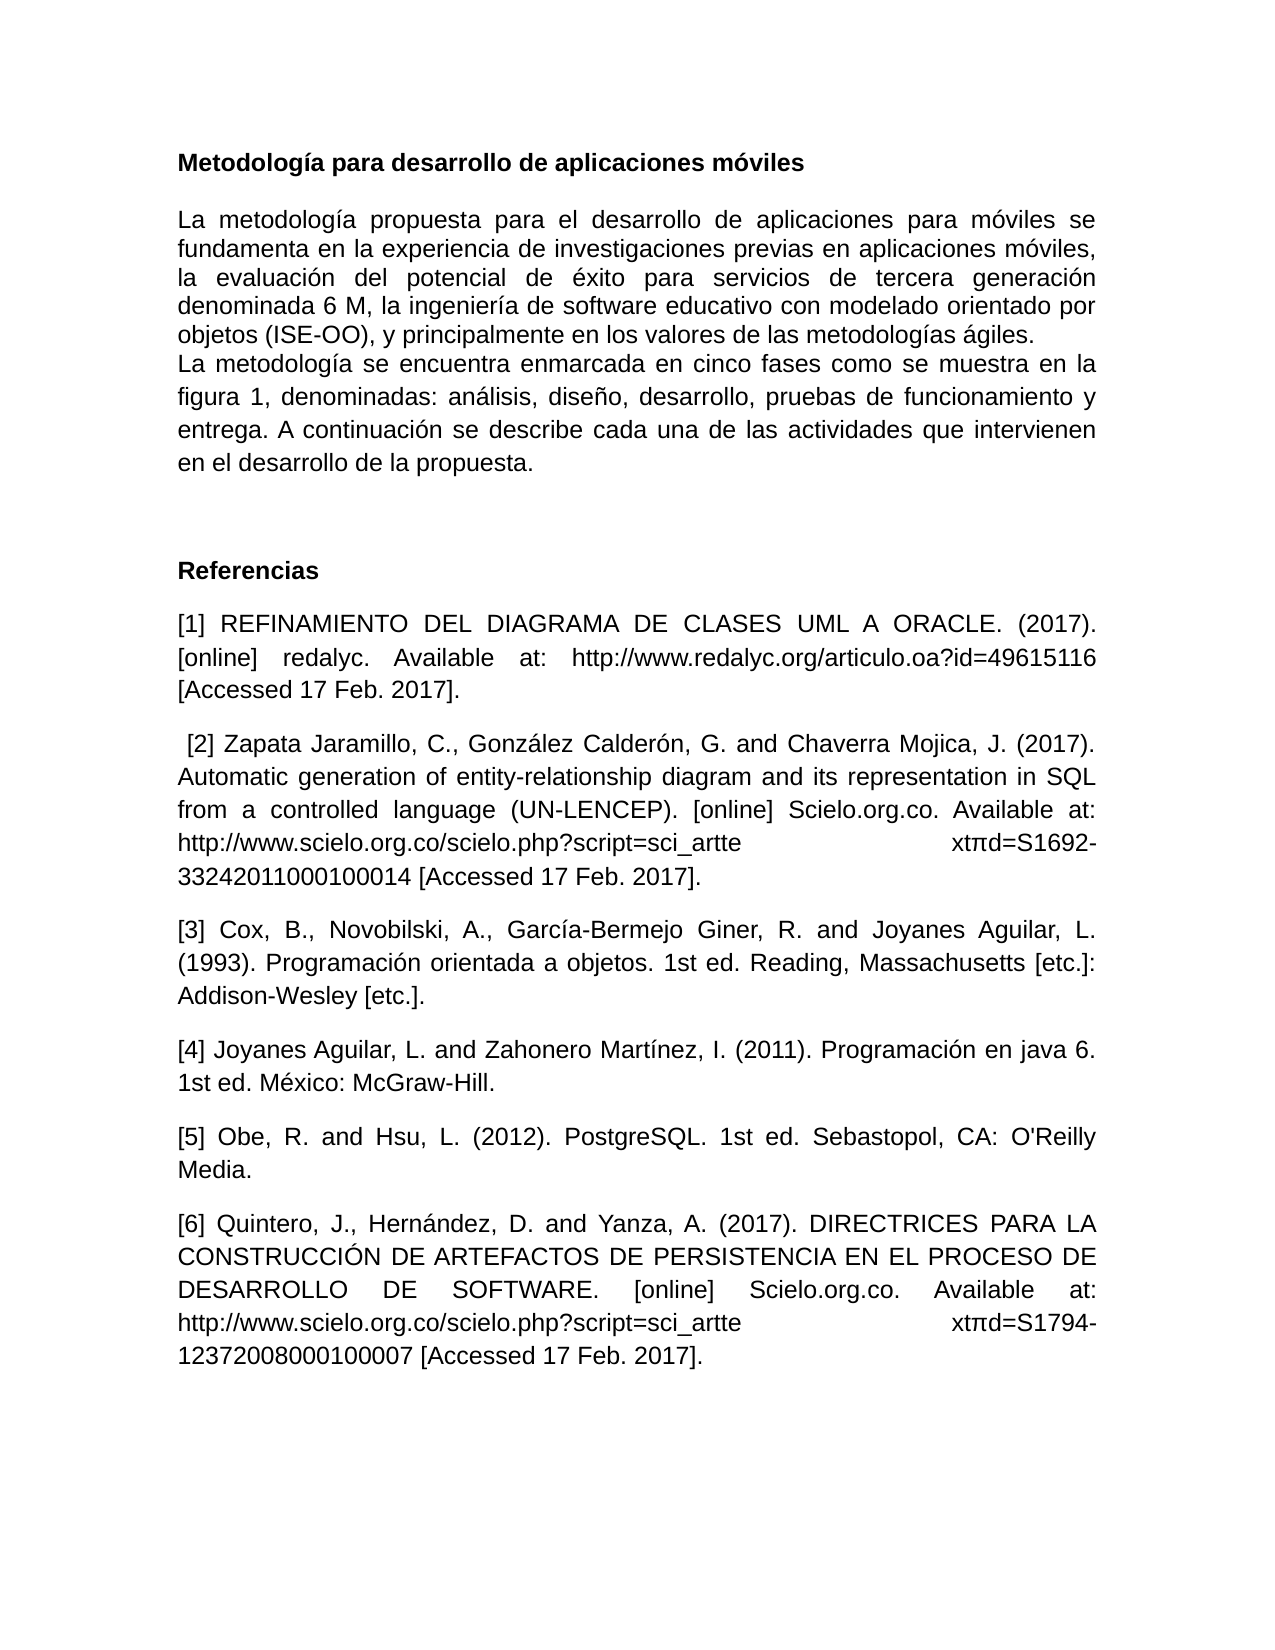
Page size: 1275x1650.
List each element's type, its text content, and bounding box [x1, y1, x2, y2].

text La metodología se encuentra enmarcada en cinco fases como se muestra en la figura 1, denominadas: análisis, diseño, desarrollo, pruebas de funcionamiento y entrega. A continuación se describe cada una de las actividades que intervienen en el desarrollo de la propuesta. [177, 349, 1098, 477]
text Metodología para desarrollo de aplicaciones móviles [177, 148, 1098, 176]
text [4] Joyanes Aguilar, L. and Zahonero Martínez, I. (2011). Programación en java 6. 1st ed. México: McGraw-Hill. [177, 1035, 1098, 1097]
text [3] Cox, B., Novobilski, A., García-Bermejo Giner, R. and Joyanes Aguilar, L. (1993). Programación orientada a objetos. 1st ed. Reading, Massachusetts [etc.]: Addison-Wesley [etc.]. [177, 915, 1098, 1010]
text [1] REFINAMIENTO DEL DIAGRAMA DE CLASES UML A ORACLE. (2017). [online] redalyc. Available at: http://www.redalyc.org/articulo.oa?id=49615116 [Accessed 17 Feb. 2017]. [177, 609, 1098, 704]
text [6] Quintero, J., Hernández, D. and Yanza, A. (2017). DIRECTRICES PARA LA CONSTRUCCIÓN DE ARTEFACTOS DE PERSISTENCIA EN EL PROCESO DE DESARROLLO DE SOFTWARE. [online] Scielo.org.co. Available at: http://www.scielo.org.co/scielo.php?script=sci_artte xtπd=S1794-12372008000100007 [Accessed 17 Feb. 2017]. [177, 1209, 1098, 1370]
text La metodología propuesta para el desarrollo de aplicaciones para móviles se fundamenta en la experiencia de investigaciones previas en aplicaciones móviles, la evaluación del potencial de éxito para servicios de tercera generación denominada 6 M, la ingeniería de software educativo con modelado orientado por objetos (ISE-OO), y principalmente en los valores de las metodologías ágiles. [177, 205, 1098, 349]
text [5] Obe, R. and Hsu, L. (2012). PostgreSQL. 1st ed. Sebastopol, CA: O'Reilly Media. [177, 1122, 1098, 1184]
text [2] Zapata Jaramillo, C., González Calderón, G. and Chaverra Mojica, J. (2017). Automatic generation of entity-relationship diagram and its representation in SQL from a controlled language (UN-LENCEP). [online] Scielo.org.co. Available at: http://www.scielo.org.co/scielo.php?script=sci_artte xtπd=S1692-33242011000100014 [Accessed 17 Feb. 2017]. [177, 729, 1098, 890]
text Referencias [177, 556, 1098, 584]
